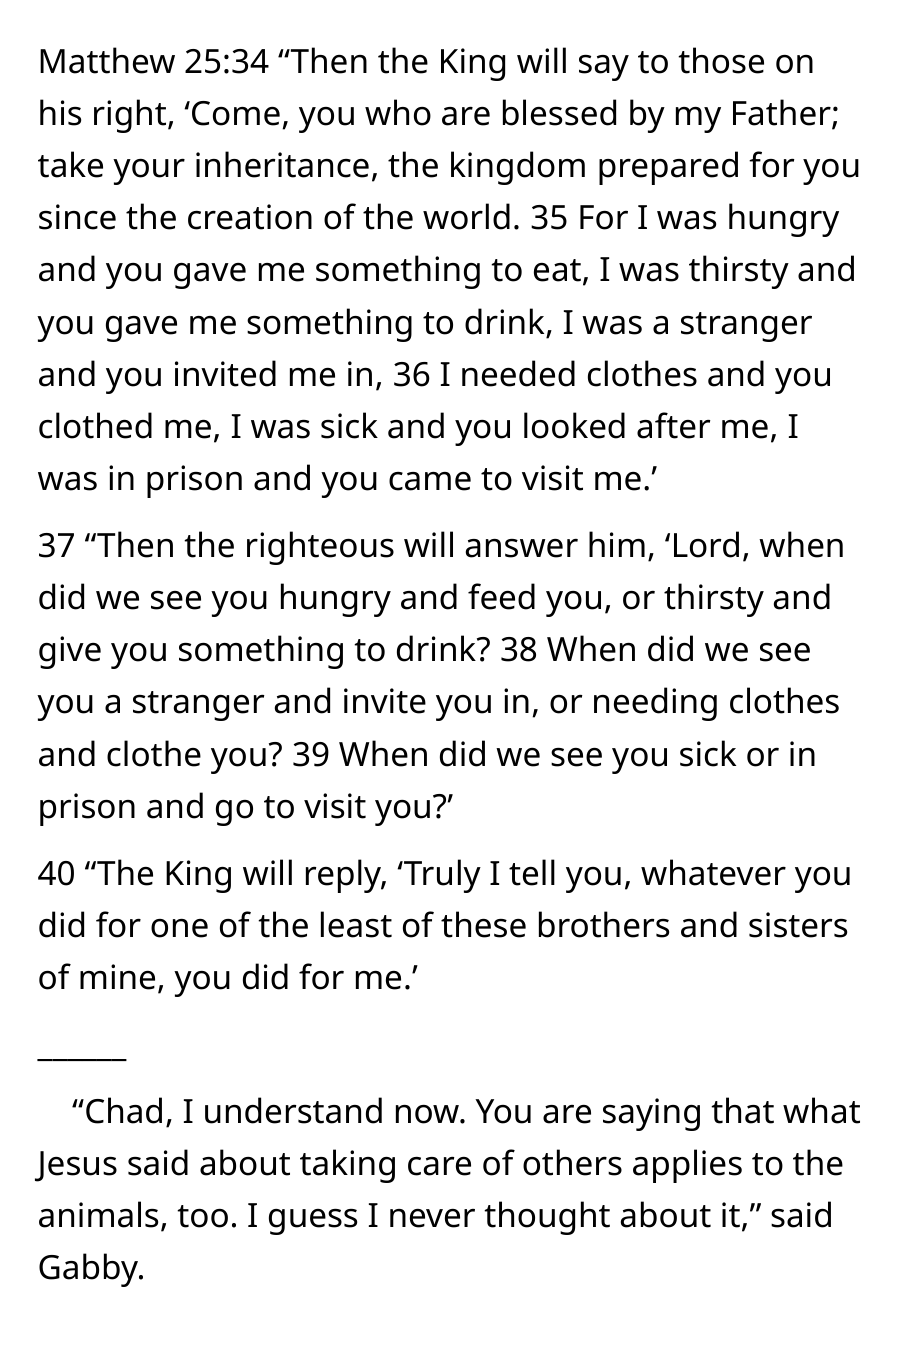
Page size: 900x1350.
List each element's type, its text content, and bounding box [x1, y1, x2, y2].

text 40 “The King will reply, ‘Truly I tell you, whatever you did for one of the least of these brothers and sisters of mine, you did for me.’ [37, 849, 862, 999]
text Matthew 25:34 “Then the King will say to those on his right, ‘Come, you who are blessed by my Father; take your inheritance, the kingdom prepared for you since the creation of the world. 35 For I was hungry and you gave me something to eat, I was thirsty and you gave me something to drink, I was a stranger and you invited me in, 36 I needed clothes and you clothed me, I was sick and you looked after me, I was in prison and you came to visit me.’ [37, 37, 862, 500]
text 37 “Then the righteous will answer him, ‘Lord, when did we see you hungry and feed you, or thirsty and give you something to drink? 38 When did we see you a stranger and invite you in, or needing clothes and clothe you? 39 When did we see you sick or in prison and go to visit you?’ [37, 522, 862, 828]
text ______ [37, 1021, 862, 1066]
text “Chad, I understand now. You are saying that what Jesus said about taking care of others applies to the animals, too. I guess I never thought about it,” said Gabby. [37, 1087, 862, 1289]
